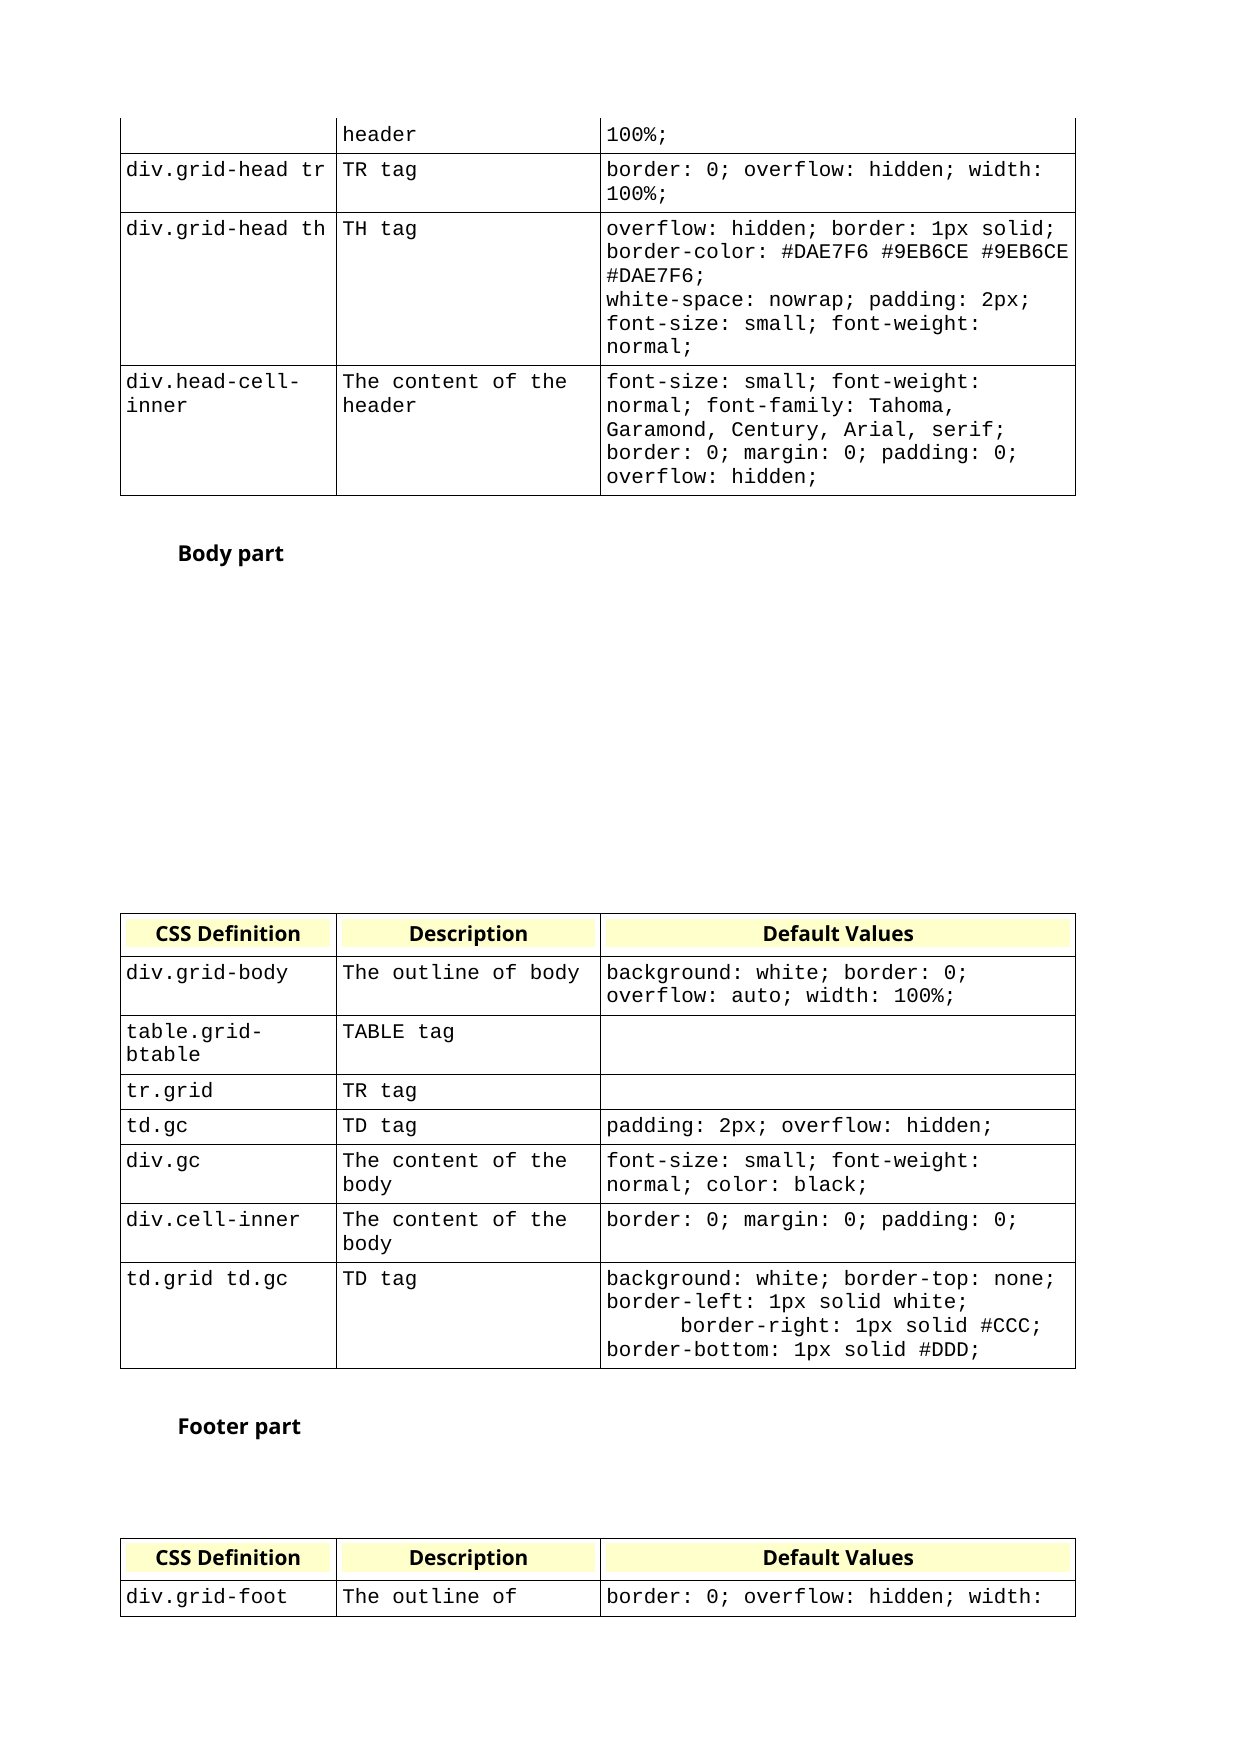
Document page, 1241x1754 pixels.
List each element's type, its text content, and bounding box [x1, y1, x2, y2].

subtitle Footer part [177, 1411, 1122, 1440]
table_header CSS Definition [121, 914, 336, 956]
table_cell td.gc [121, 1110, 336, 1144]
table_cell border: 0; overflow: hidden; width: 100%; [601, 154, 1075, 212]
table_header Description [337, 914, 600, 956]
table_cell overflow: hidden; border: 1px solid; border-color: #DAE7F6 #9EB6CE #9EB6CE #DAE7F6; white-space: nowrap; padding: 2px; font-size: small; font-weight: normal; [601, 213, 1075, 365]
table_cell [601, 1075, 1075, 1109]
table_cell table.grid-btable [121, 1016, 336, 1074]
table_cell div.head-cell-inner [121, 366, 336, 495]
table_cell div.gc [121, 1145, 336, 1203]
table_cell TABLE tag [337, 1016, 600, 1074]
table_cell td.grid td.gc [121, 1263, 336, 1368]
table_cell The content of the header [337, 366, 600, 495]
table_cell TH tag [337, 213, 600, 365]
table_cell div.grid-head th [121, 213, 336, 365]
table_cell [601, 1016, 1075, 1074]
table_cell [121, 118, 336, 153]
subtitle Body part [177, 538, 1122, 568]
table_cell The content of the body [337, 1204, 600, 1262]
table_cell TR tag [337, 1075, 600, 1109]
table_cell 100%; [601, 118, 1075, 153]
table_cell TD tag [337, 1263, 600, 1368]
table_cell The outline of body [337, 957, 600, 1015]
table_cell border: 0; margin: 0; padding: 0; [601, 1204, 1075, 1262]
table_cell background: white; border-top: none; border-left: 1px solid white; border-right: 1px solid #CCC; border-bottom: 1px solid #DDD; [601, 1263, 1075, 1368]
table_cell The outline of [337, 1581, 600, 1616]
table_header Default Values [601, 914, 1075, 956]
table_cell font-size: small; font-weight: normal; color: black; [601, 1145, 1075, 1203]
table_cell border: 0; overflow: hidden; width: [601, 1581, 1075, 1616]
table_cell The content of the body [337, 1145, 600, 1203]
table_cell tr.grid [121, 1075, 336, 1109]
table_cell TR tag [337, 154, 600, 212]
table_cell font-size: small; font-weight: normal; font-family: Tahoma, Garamond, Century, Arial, serif; border: 0; margin: 0; padding: 0; overflow: hidden; [601, 366, 1075, 495]
table_cell div.grid-body [121, 957, 336, 1015]
table_cell div.cell-inner [121, 1204, 336, 1262]
table_cell padding: 2px; overflow: hidden; [601, 1110, 1075, 1144]
table_header Default Values [601, 1539, 1075, 1580]
table_cell div.grid-foot [121, 1581, 336, 1616]
table_cell background: white; border: 0; overflow: auto; width: 100%; [601, 957, 1075, 1015]
table_cell header [337, 118, 600, 153]
table_cell div.grid-head tr [121, 154, 336, 212]
table_header Description [337, 1539, 600, 1580]
table_cell TD tag [337, 1110, 600, 1144]
table_header CSS Definition [121, 1539, 336, 1580]
